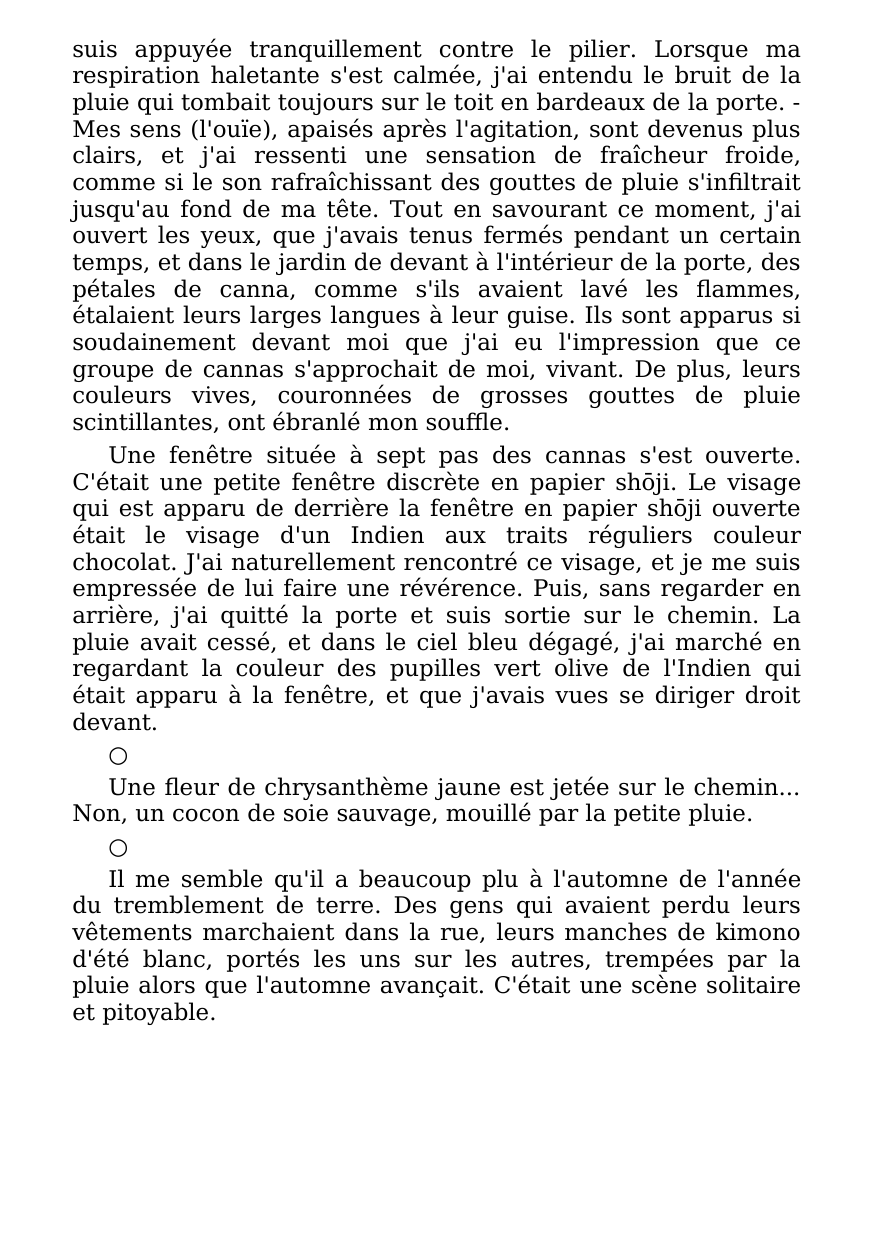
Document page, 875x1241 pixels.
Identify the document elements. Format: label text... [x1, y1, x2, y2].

text Une fenêtre située à sept pas des cannas s'est ouverte. C'était une petite fenêtre discrète en papier shōji. Le visage qui est apparu de derrière la fenêtre en papier shōji ouverte était le visage d'un Indien aux traits réguliers couleur chocolat. J'ai naturellement rencontré ce visage, et je me suis empressée de lui faire une révérence. Puis, sans regarder en arrière, j'ai quitté la porte et suis sortie sur le chemin. La pluie avait cessé, et dans le ciel bleu dégagé, j'ai marché en regardant la couleur des pupilles vert olive de l'Indien qui était apparu à la fenêtre, et que j'avais vues se diriger droit devant. [72, 442, 802, 735]
text suis appuyée tranquillement contre le pilier. Lorsque ma respiration haletante s'est calmée, j'ai entendu le bruit de la pluie qui tombait toujours sur le toit en bardeaux de la porte. - Mes sens (l'ouïe), apaisés après l'agitation, sont devenus plus clairs, et j'ai ressenti une sensation de fraîcheur froide, comme si le son rafraîchissant des gouttes de pluie s'infiltrait jusqu'au fond de ma tête. Tout en savourant ce moment, j'ai ouvert les yeux, que j'avais tenus fermés pendant un certain temps, et dans le jardin de devant à l'intérieur de la porte, des pétales de canna, comme s'ils avaient lavé les flammes, étalaient leurs larges langues à leur guise. Ils sont apparus si soudainement devant moi que j'ai eu l'impression que ce groupe de cannas s'approchait de moi, vivant. De plus, leurs couleurs vives, couronnées de grosses gouttes de pluie scintillantes, ont ébranlé mon souffle. [72, 36, 802, 436]
text ○ [72, 741, 802, 768]
text Une fleur de chrysanthème jaune est jetée sur le chemin... Non, un cocon de soie sauvage, mouillé par la petite pluie. [72, 774, 802, 827]
text Il me semble qu'il a beaucoup plu à l'automne de l'année du tremblement de terre. Des gens qui avaient perdu leurs vêtements marchaient dans la rue, leurs manches de kimono d'été blanc, portés les uns sur les autres, trempées par la pluie alors que l'automne avançait. C'était une scène solitaire et pitoyable. [72, 866, 802, 1026]
text ○ [72, 833, 802, 860]
